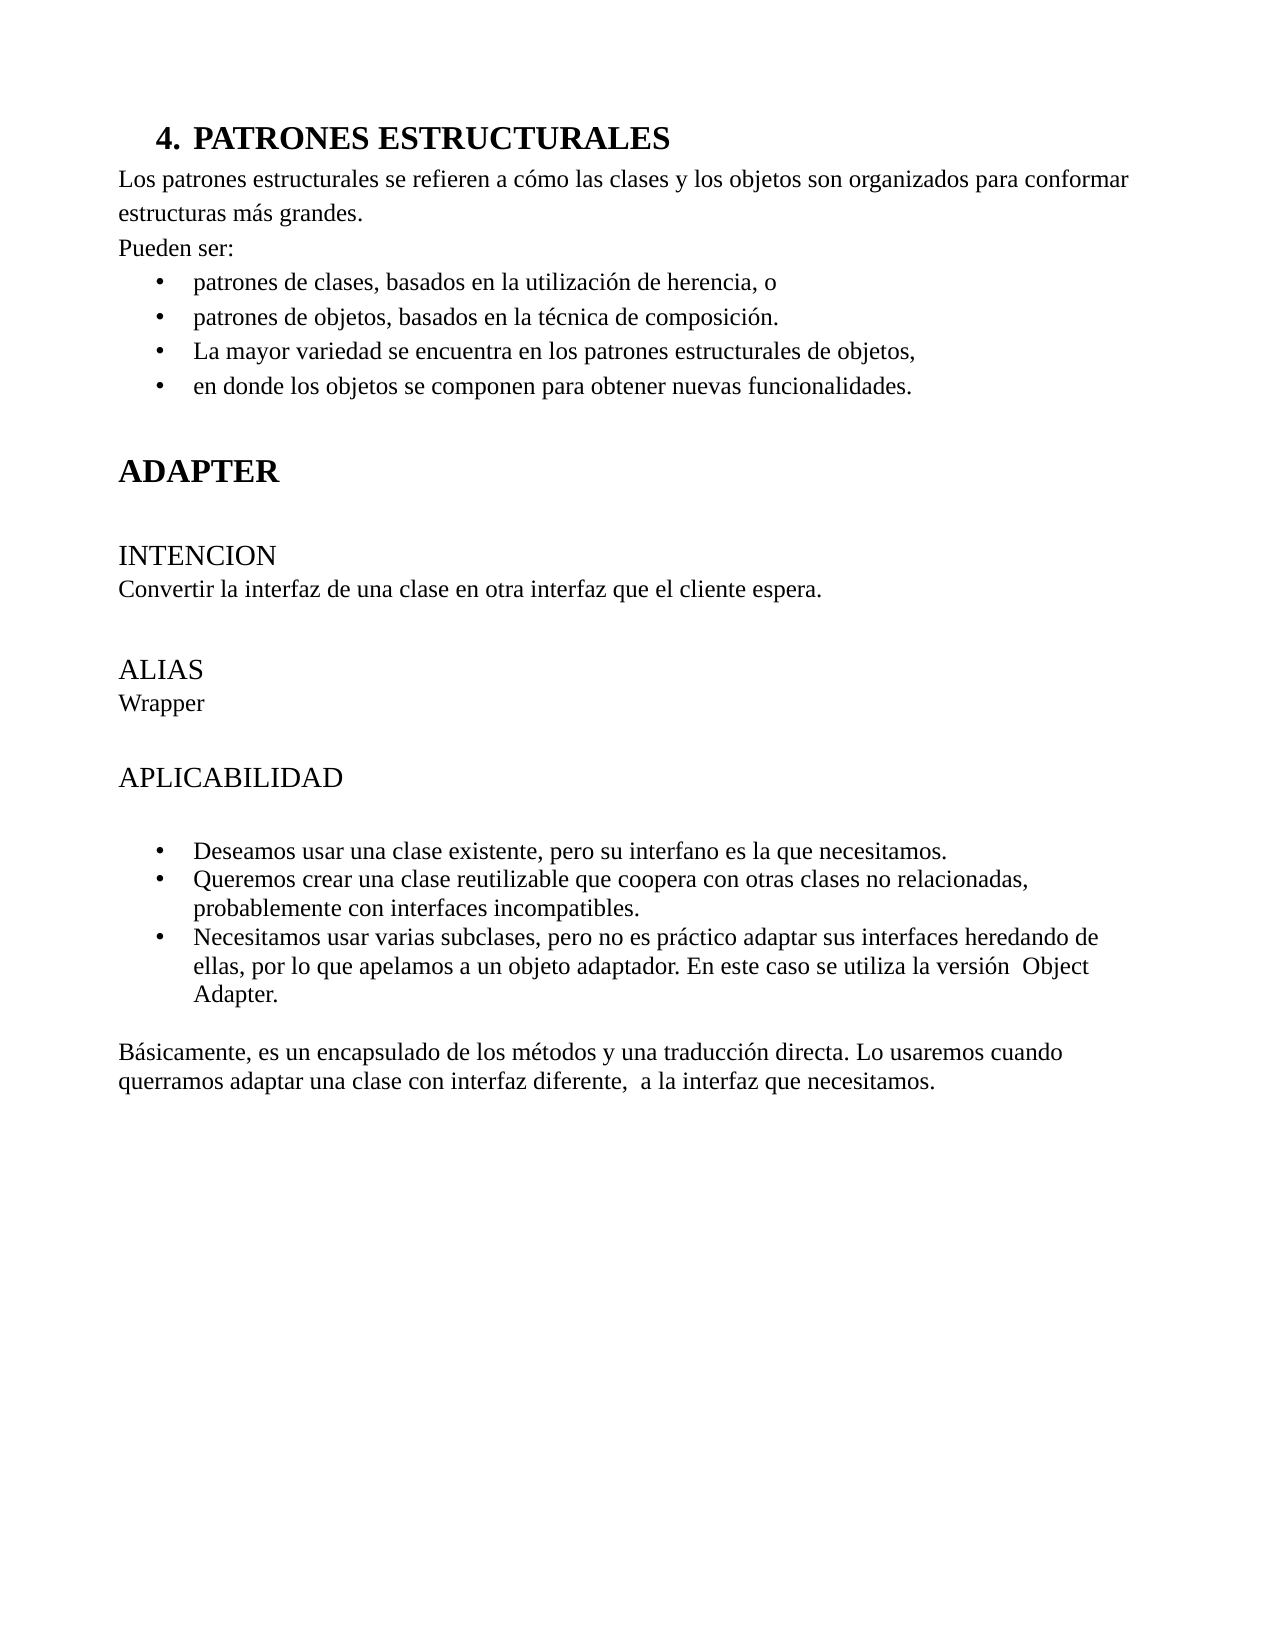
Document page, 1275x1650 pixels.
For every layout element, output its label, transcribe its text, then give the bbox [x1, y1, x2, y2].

text ADAPTER [118, 451, 1157, 490]
text APLICABILIDAD [118, 760, 1157, 793]
text Pueden ser: [118, 233, 1157, 262]
list en donde los objetos se componen para obtener nuevas funcionalidades. [156, 371, 1157, 400]
text Convertir la interfaz de una clase en otra interfaz que el cliente espera. [118, 574, 1157, 603]
list PATRONES ESTRUCTURALES [156, 118, 1157, 156]
list Queremos crear una clase reutilizable que coopera con otras clases no relacionadas, probablemente con interfaces incompatibles. [156, 864, 1157, 922]
text Básicamente, es un encapsulado de los métodos y una traducción directa. Lo usaremos cuando querramos adaptar una clase con interfaz diferente, a la interfaz que necesitamos. [118, 1037, 1157, 1094]
text INTENCION [118, 532, 1157, 574]
list Necesitamos usar varias subclases, pero no es práctico adaptar sus interfaces heredando de ellas, por lo que apelamos a un objeto adaptador. En este caso se utiliza la versión Object Adapter. [156, 922, 1157, 1008]
text ALIAS [118, 646, 1157, 688]
text Los patrones estructurales se refieren a cómo las clases y los objetos son organizados para conformar estructuras más grandes. [118, 164, 1157, 227]
list patrones de clases, basados en la utilización de herencia, o [156, 267, 1157, 296]
text Wrapper [118, 688, 1157, 717]
list patrones de objetos, basados en la técnica de composición. [156, 302, 1157, 331]
list Deseamos usar una clase existente, pero su interfano es la que necesitamos. [156, 836, 1157, 864]
list La mayor variedad se encuentra en los patrones estructurales de objetos, [156, 336, 1157, 365]
